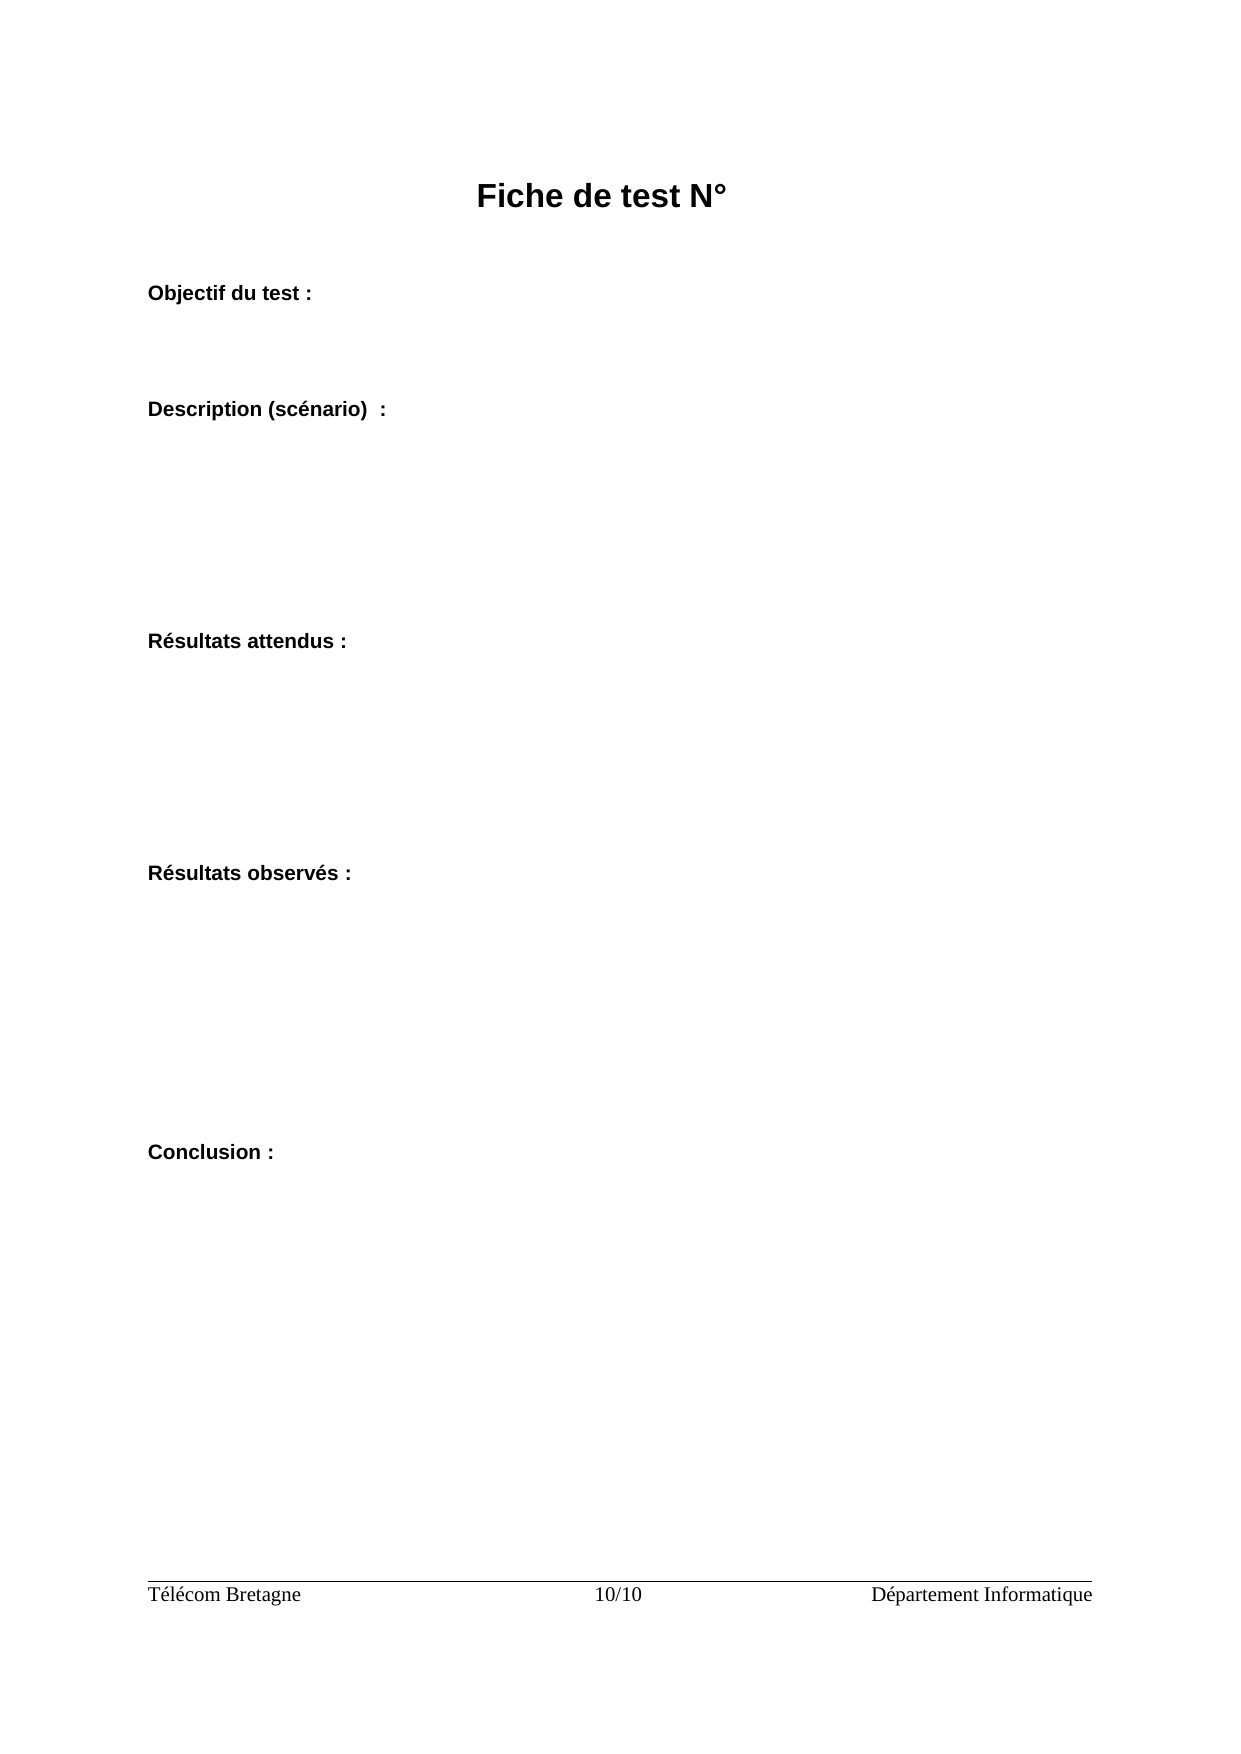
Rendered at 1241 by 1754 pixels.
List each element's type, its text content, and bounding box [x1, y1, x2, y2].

subtitle Conclusion : [148, 1141, 1092, 1164]
text Description (scénario) : [148, 397, 1092, 421]
text Objectif du test : [148, 281, 1092, 304]
title Fiche de test N° [148, 177, 1092, 214]
text Résultats observés : [148, 862, 1092, 885]
text Résultats attendus : [148, 630, 1092, 653]
